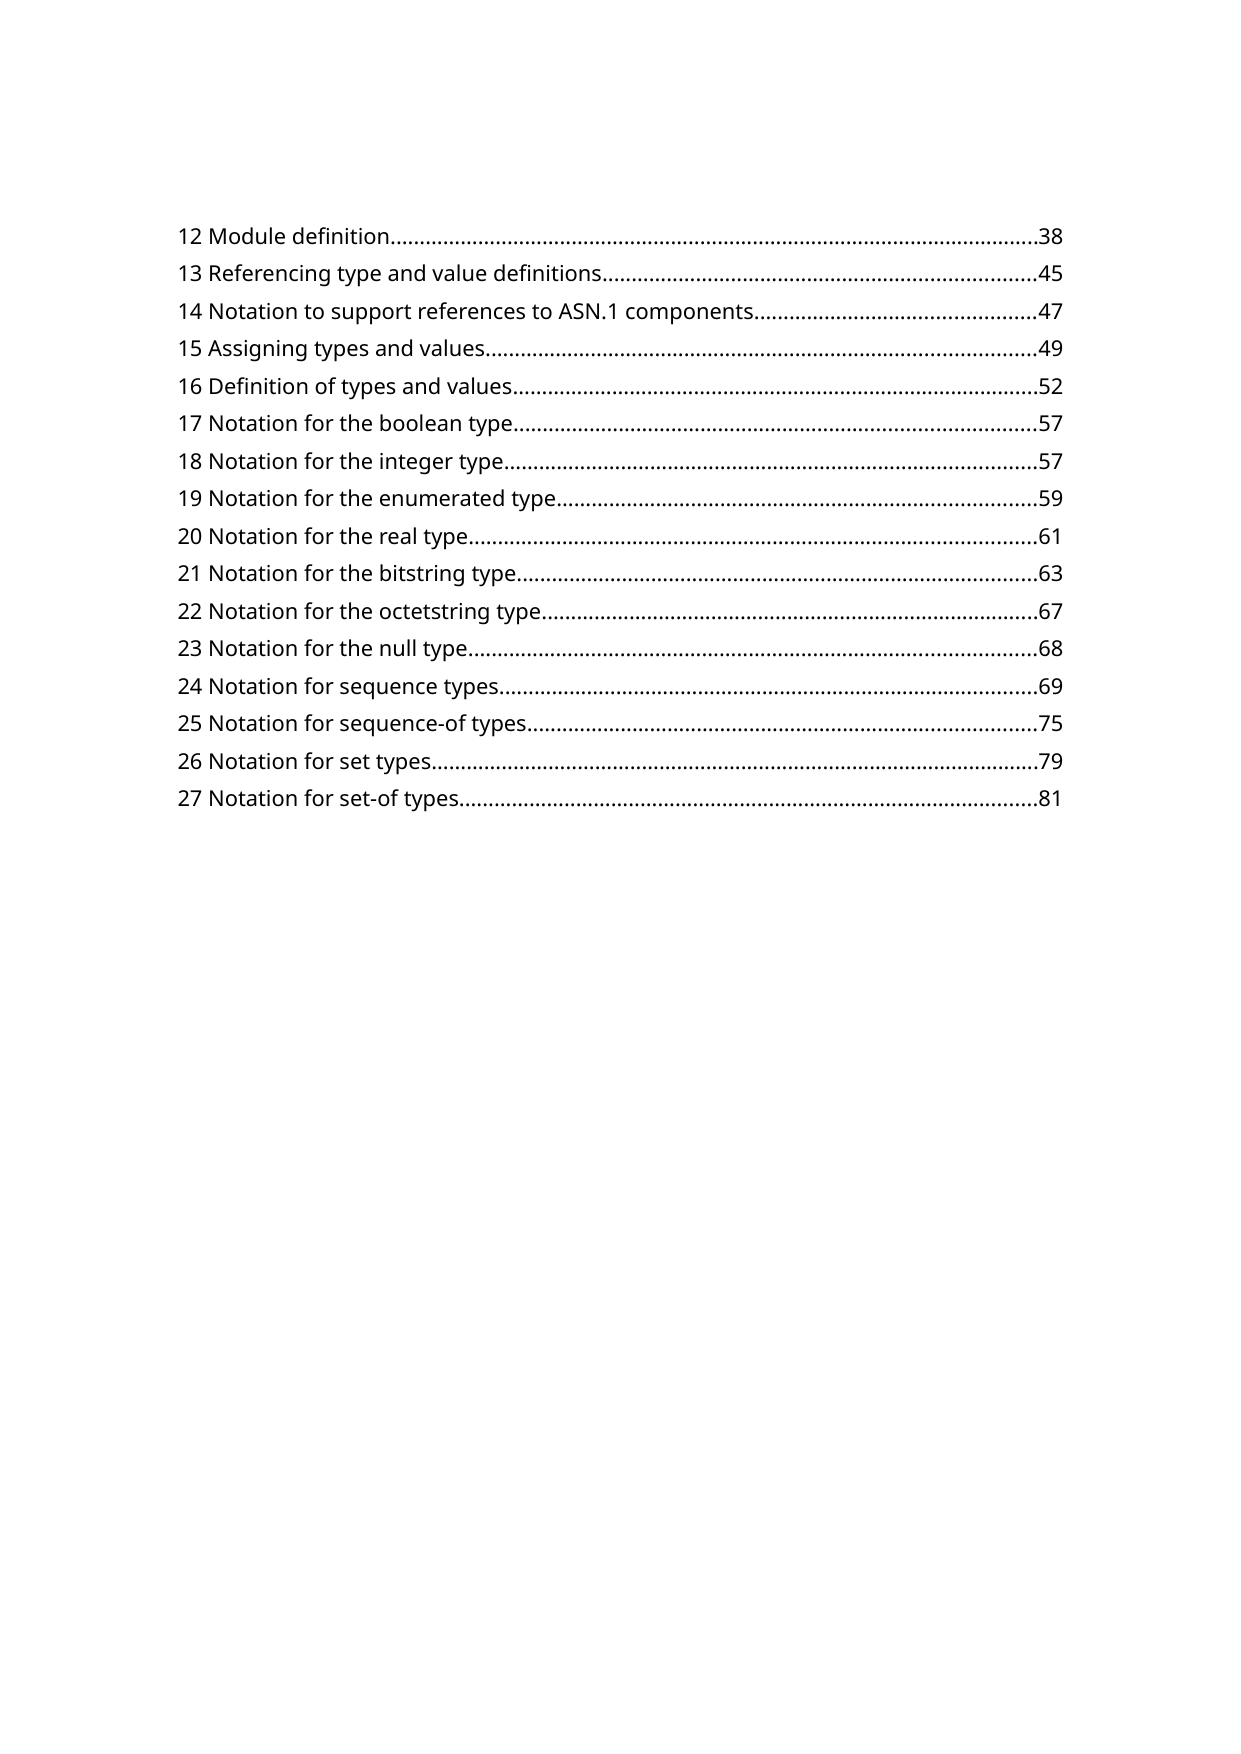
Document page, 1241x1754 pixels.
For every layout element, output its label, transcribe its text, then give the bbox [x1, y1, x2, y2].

text 13 Referencing type and value definitions 45 [177, 254, 1063, 292]
text 12 Module definition 38 [177, 217, 1063, 254]
text 19 Notation for the enumerated type 59 [177, 479, 1063, 517]
text 23 Notation for the null type 68 [177, 629, 1063, 667]
text 17 Notation for the boolean type 57 [177, 404, 1063, 442]
text 22 Notation for the octetstring type 67 [177, 592, 1063, 629]
text 14 Notation to support references to ASN.1 components 47 [177, 292, 1063, 329]
text 27 Notation for set-of types 81 [177, 779, 1063, 817]
text 21 Notation for the bitstring type 63 [177, 554, 1063, 592]
text 20 Notation for the real type 61 [177, 517, 1063, 554]
text 25 Notation for sequence-of types 75 [177, 704, 1063, 742]
text 15 Assigning types and values 49 [177, 329, 1063, 367]
text 18 Notation for the integer type 57 [177, 442, 1063, 479]
text 26 Notation for set types 79 [177, 742, 1063, 779]
text 24 Notation for sequence types 69 [177, 667, 1063, 704]
text 16 Definition of types and values 52 [177, 367, 1063, 404]
